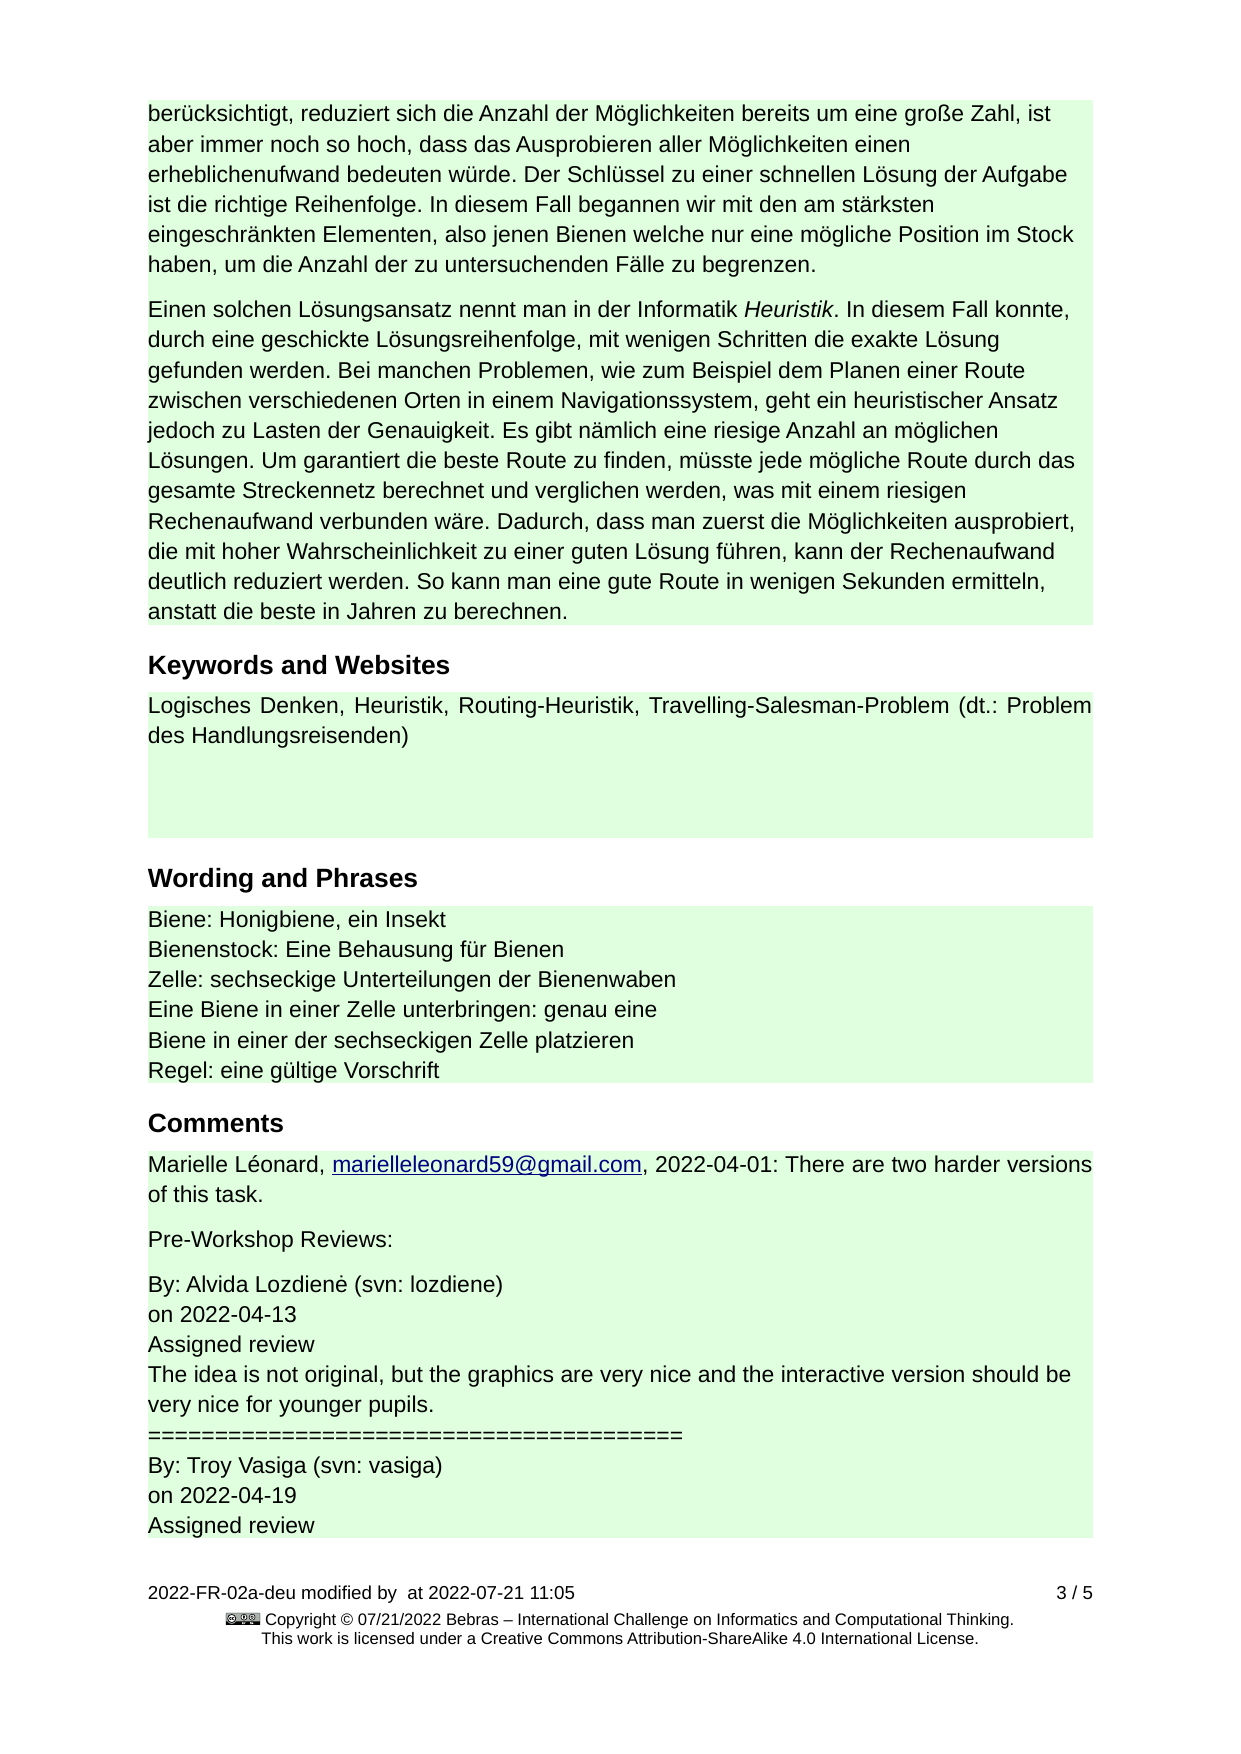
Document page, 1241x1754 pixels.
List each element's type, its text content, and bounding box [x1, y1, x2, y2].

subtitle Wording and Phrases [148, 863, 1093, 893]
text Pre-Workshop Reviews: [148, 1226, 1093, 1252]
text By: Alvida Lozdienė (svn: lozdiene) on 2022-04-13 Assigned review The idea is not original, but the graphics are very nice and the interactive version should be very nice for younger pupils. ======================================== By: Troy Vasiga (svn: vasiga) on 2022-04-19 Assigned review [148, 1271, 1093, 1538]
text Marielle Léonard, marielleleonard59@gmail.com, 2022-04-01: There are two harder versions of this task. [148, 1151, 1093, 1207]
subtitle Keywords and Websites [148, 649, 1093, 680]
text Logisches Denken, Heuristik, Routing-Heuristik, Travelling-Salesman-Problem (dt.: Problem des Handlungsreisenden) [148, 692, 1093, 749]
text berücksichtigt, reduziert sich die Anzahl der Möglichkeiten bereits um eine große Zahl, ist aber immer noch so hoch, dass das Ausprobieren aller Möglichkeiten einen erheblichenufwand bedeuten würde. Der Schlüssel zu einer schnellen Lösung der Aufgabe ist die richtige Reihenfolge. In diesem Fall begannen wir mit den am stärksten eingeschränkten Elementen, also jenen Bienen welche nur eine mögliche Position im Stock haben, um die Anzahl der zu untersuchenden Fälle zu begrenzen. [148, 100, 1093, 278]
text Biene: Honigbiene, ein Insekt Bienenstock: Eine Behausung für Bienen Zelle: sechseckige Unterteilungen der Bienenwaben Eine Biene in einer Zelle unterbringen: genau eine Biene in einer der sechseckigen Zelle platzieren Regel: eine gültige Vorschrift [148, 906, 1093, 1083]
subtitle Comments [148, 1108, 1093, 1138]
text Einen solchen Lösungsansatz nennt man in der Informatik Heuristik. In diesem Fall konnte, durch eine geschickte Lösungsreihenfolge, mit wenigen Schritten die exakte Lösung gefunden werden. Bei manchen Problemen, wie zum Beispiel dem Planen einer Route zwischen verschiedenen Orten in einem Navigationssystem, geht ein heuristischer Ansatz jedoch zu Lasten der Genauigkeit. Es gibt nämlich eine riesige Anzahl an möglichen Lösungen. Um garantiert die beste Route zu finden, müsste jede mögliche Route durch das gesamte Streckennetz berechnet und verglichen werden, was mit einem riesigen Rechenaufwand verbunden wäre. Dadurch, dass man zuerst die Möglichkeiten ausprobiert, die mit hoher Wahrscheinlichkeit zu einer guten Lösung führen, kann der Rechenaufwand deutlich reduziert werden. So kann man eine gute Route in wenigen Sekunden ermitteln, anstatt die beste in Jahren zu berechnen. [148, 296, 1093, 625]
